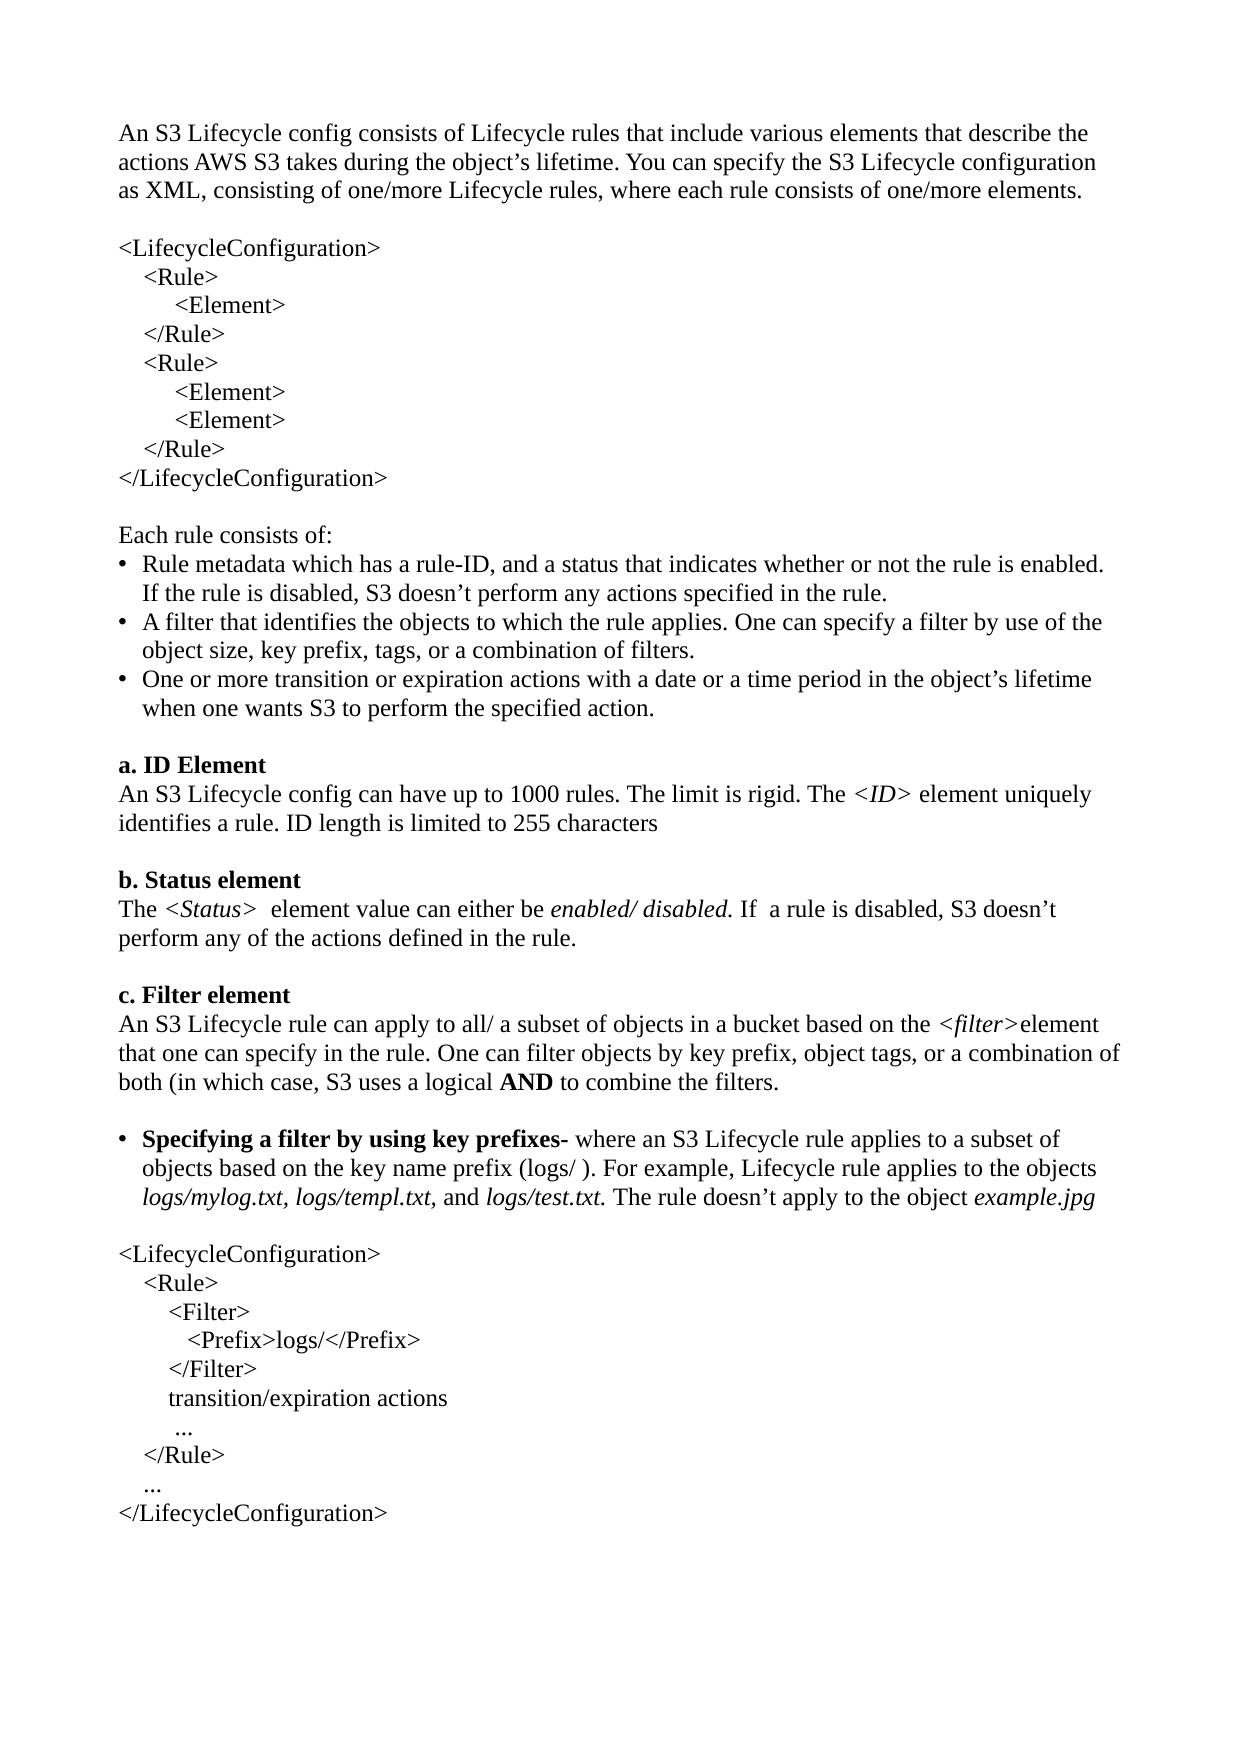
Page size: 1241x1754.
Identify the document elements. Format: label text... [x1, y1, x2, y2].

text a. ID Element [118, 751, 1122, 779]
text ... [118, 1469, 1122, 1498]
text b. Status element [118, 866, 1122, 894]
text c. Filter element [118, 981, 1122, 1009]
text <Filter> [118, 1297, 1122, 1326]
text </Filter> [118, 1354, 1122, 1383]
text <Element> [118, 291, 1122, 319]
text </Rule> [118, 319, 1122, 348]
text <Rule> [118, 1268, 1122, 1297]
text The <Status> element value can either be enabled/ disabled. If a rule is disabled, S3 doesn’t perform any of the actions defined in the rule. [118, 894, 1122, 952]
text An S3 Lifecycle config consists of Lifecycle rules that include various elements that describe the actions AWS S3 takes during the object’s lifetime. You can specify the S3 Lifecycle configuration as XML, consisting of one/more Lifecycle rules, where each rule consists of one/more elements. [118, 118, 1122, 204]
text ... [118, 1412, 1122, 1441]
text <Element> [118, 377, 1122, 406]
text </LifecycleConfiguration> [118, 463, 1122, 492]
text </LifecycleConfiguration> [118, 1498, 1122, 1527]
text <Prefix>logs/</Prefix> [118, 1326, 1122, 1354]
text An S3 Lifecycle rule can apply to all/ a subset of objects in a bucket based on the <filter>element that one can specify in the rule. One can filter objects by key prefix, object tags, or a combination of both (in which case, S3 uses a logical AND to combine the filters. [118, 1009, 1122, 1096]
list A filter that identifies the objects to which the rule applies. One can specify a filter by use of the object size, key prefix, tags, or a combination of filters. [118, 607, 1122, 664]
text Each rule consists of: [118, 521, 1122, 549]
text <Element> [118, 406, 1122, 434]
text transition/expiration actions [118, 1383, 1122, 1412]
text <Rule> [118, 348, 1122, 377]
list Rule metadata which has a rule-ID, and a status that indicates whether or not the rule is enabled. If the rule is disabled, S3 doesn’t perform any actions specified in the rule. [118, 549, 1122, 607]
text <LifecycleConfiguration> [118, 233, 1122, 262]
text <Rule> [118, 262, 1122, 291]
list One or more transition or expiration actions with a date or a time period in the object’s lifetime when one wants S3 to perform the specified action. [118, 664, 1122, 722]
text An S3 Lifecycle config can have up to 1000 rules. The limit is rigid. The <ID> element uniquely identifies a rule. ID length is limited to 255 characters [118, 779, 1122, 837]
list Specifying a filter by using key prefixes- where an S3 Lifecycle rule applies to a subset of objects based on the key name prefix (logs/ ). For example, Lifecycle rule applies to the objects logs/mylog.txt, logs/templ.txt, and logs/test.txt. The rule doesn’t apply to the object example.jpg [118, 1124, 1122, 1211]
text </Rule> [118, 434, 1122, 463]
text <LifecycleConfiguration> [118, 1239, 1122, 1268]
text </Rule> [118, 1441, 1122, 1469]
